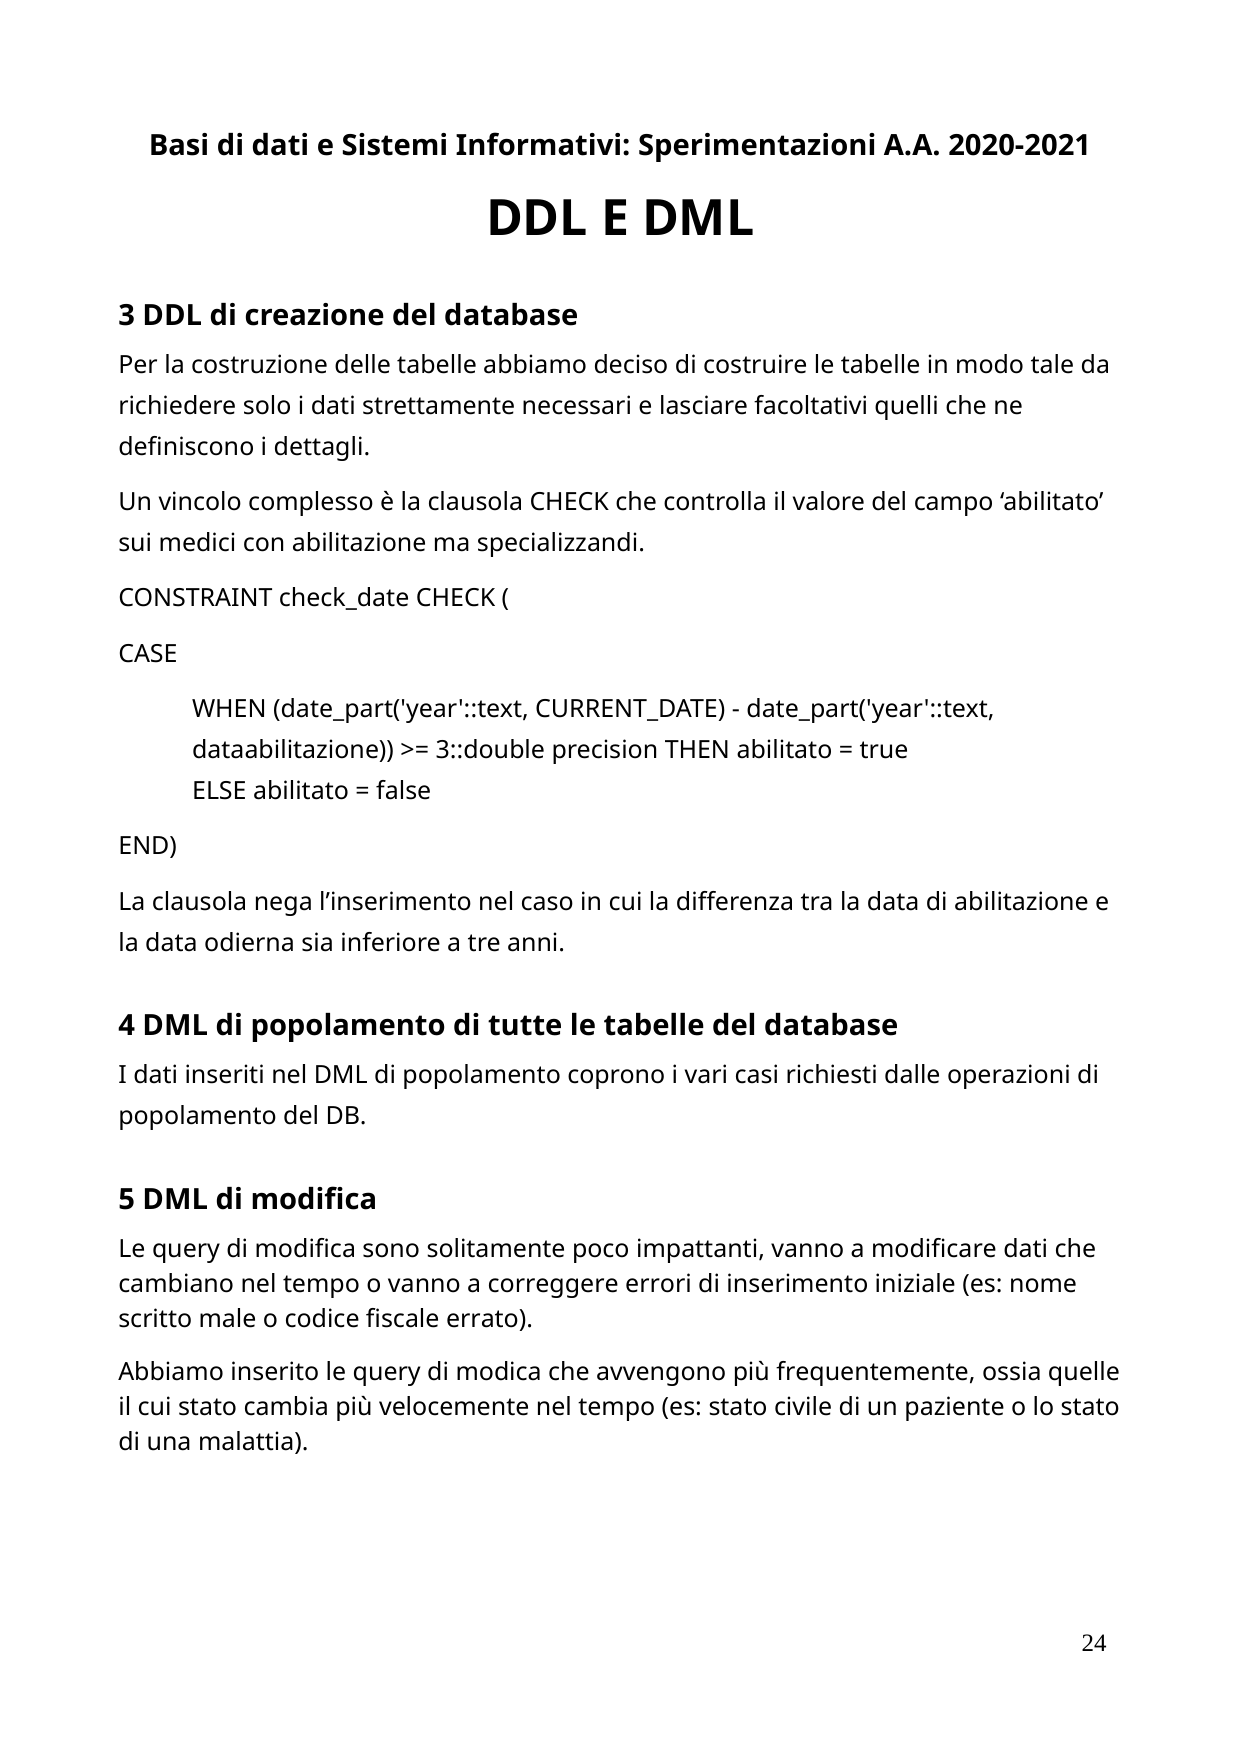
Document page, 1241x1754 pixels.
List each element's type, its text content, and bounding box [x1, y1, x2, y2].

text WHEN (date_part('year'::text, CURRENT_DATE) - date_part('year'::text, dataabilitazione)) >= 3::double precision THEN abilitato = true ELSE abilitato = false [192, 691, 1122, 807]
text END) [118, 828, 1122, 862]
text CONSTRAINT check_date CHECK ( [118, 580, 1122, 614]
text La clausola nega l’inserimento nel caso in cui la differenza tra la data di abilitazione e la data odierna sia inferiore a tre anni. [118, 883, 1122, 958]
text Abbiamo inserito le query di modica che avvengono più frequentemente, ossia quelle il cui stato cambia più velocemente nel tempo (es: stato civile di un paziente o lo stato di una malattia). [118, 1353, 1122, 1458]
subtitle 4 DML di popolamento di tutte le tabelle del database [118, 1005, 1122, 1044]
text DDL E DML [118, 182, 1122, 250]
text I dati inseriti nel DML di popolamento coprono i vari casi richiesti dalle operazioni di popolamento del DB. [118, 1057, 1122, 1132]
text CASE [118, 636, 1122, 669]
subtitle 3 DDL di creazione del database [118, 294, 1122, 334]
text Per la costruzione delle tabelle abbiamo deciso di costruire le tabelle in modo tale da richiedere solo i dati strettamente necessari e lasciare facoltativi quelli che ne definiscono i dettagli. [118, 347, 1122, 462]
subtitle 5 DML di modifica [118, 1178, 1122, 1218]
text Le query di modifica sono solitamente poco impattanti, vanno a modificare dati che cambiano nel tempo o vanno a correggere errori di inserimento iniziale (es: nome scritto male o codice fiscale errato). [118, 1230, 1122, 1335]
text Basi di dati e Sistemi Informativi: Sperimentazioni A.A. 2020-2021 [118, 124, 1122, 164]
text Un vincolo complesso è la clausola CHECK che controlla il valore del campo ‘abilitato’ sui medici con abilitazione ma specializzandi. [118, 484, 1122, 559]
